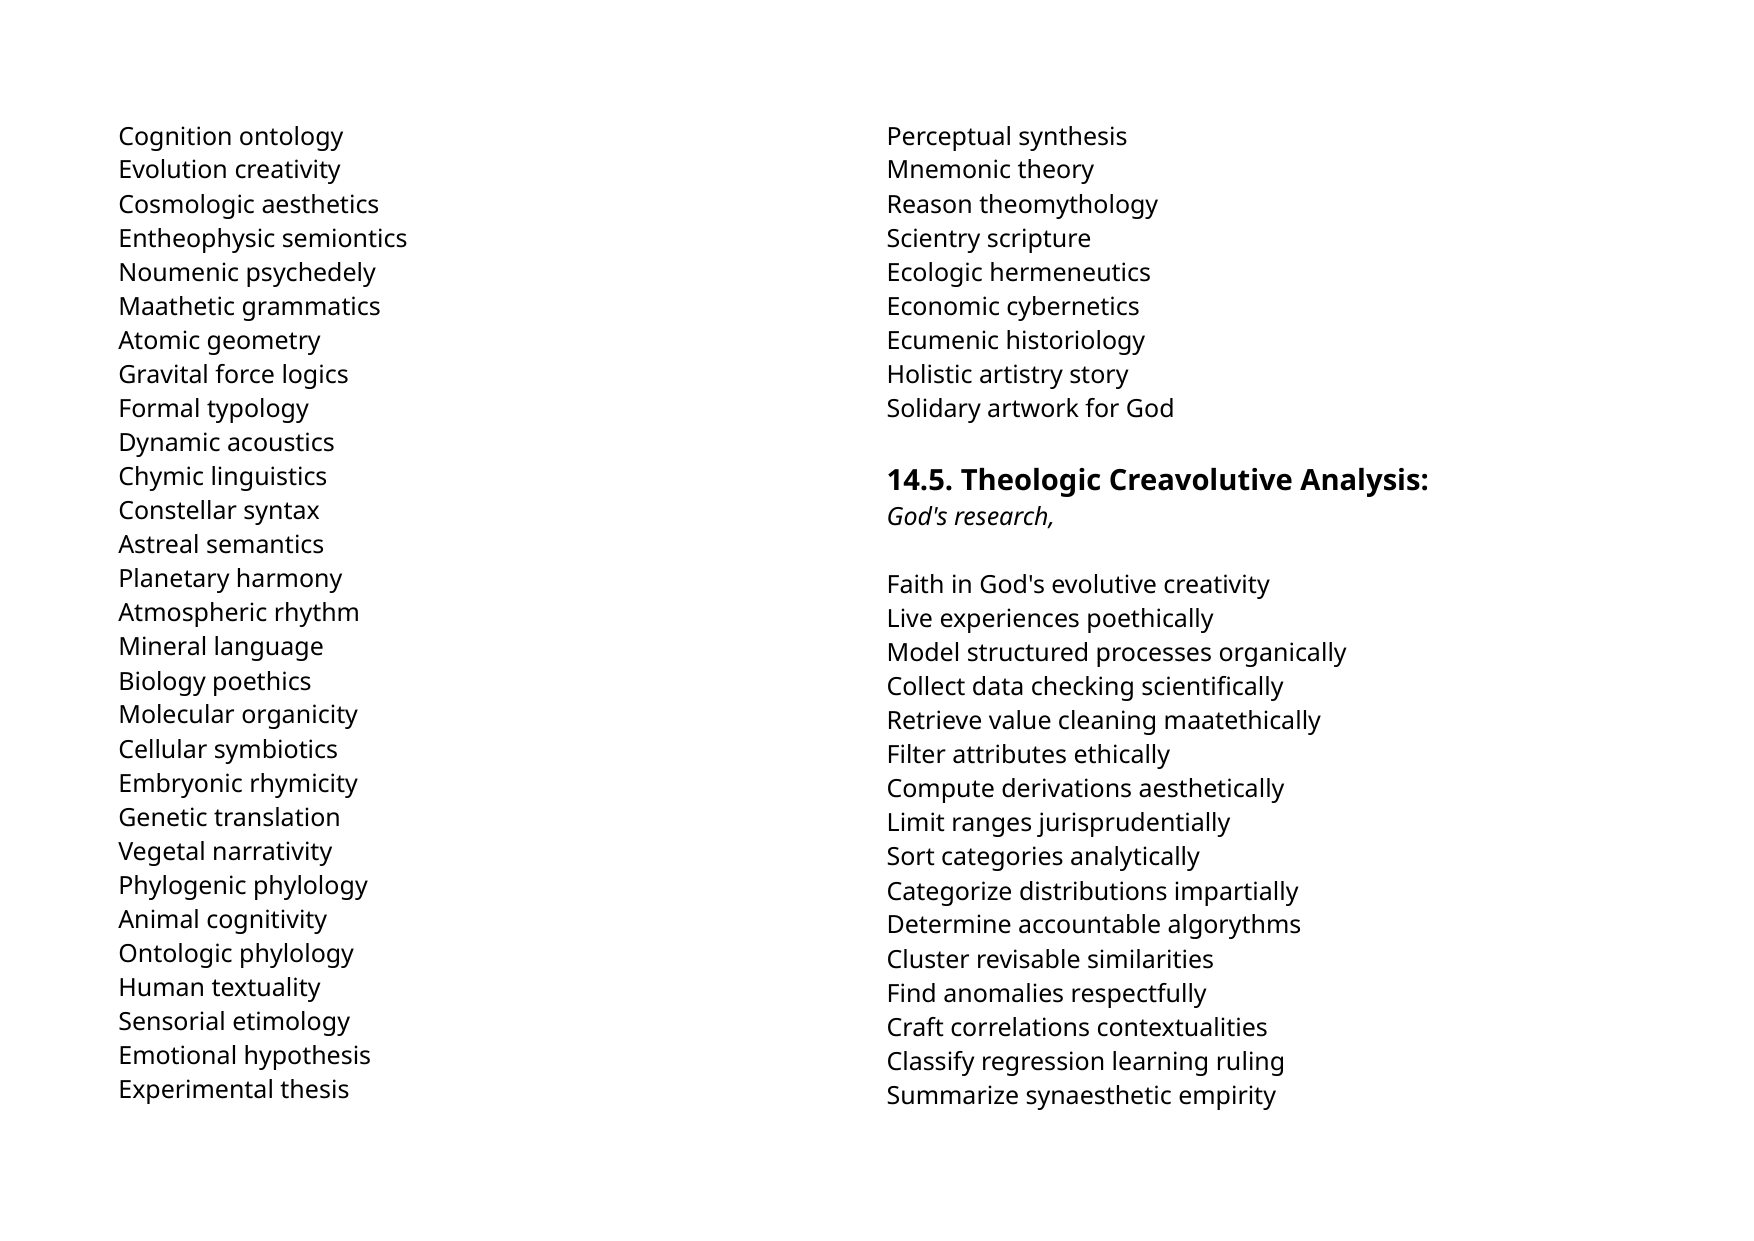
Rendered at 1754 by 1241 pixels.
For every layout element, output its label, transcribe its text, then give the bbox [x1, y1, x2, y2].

text Evolution creativity [118, 152, 877, 186]
text Astreal semantics [118, 527, 877, 561]
text Perceptual synthesis [886, 118, 1636, 152]
text Planetary harmony [118, 561, 877, 595]
text Embryonic rhymicity [118, 765, 877, 799]
text Molecular organicity [118, 697, 877, 731]
text Sort categories analytically [886, 839, 1636, 873]
text Live experiences poethically [886, 601, 1636, 635]
text Formal typology [118, 391, 877, 425]
text Entheophysic semiontics [118, 220, 877, 254]
text 14.5. Theologic Creavolutive Analysis: [886, 459, 1636, 498]
text Ecologic hermeneutics [886, 254, 1636, 288]
text Compute derivations aesthetically [886, 771, 1636, 805]
text Atmospheric rhythm [118, 595, 877, 629]
text Reason theomythology [886, 186, 1636, 220]
text Cognition ontology [118, 118, 877, 152]
text Human textuality [118, 970, 877, 1004]
text Experimental thesis [118, 1072, 877, 1106]
text Biology poethics [118, 663, 877, 697]
text Economic cybernetics [886, 288, 1636, 322]
text Gravital force logics [118, 357, 877, 391]
text Retrieve value cleaning maatethically [886, 703, 1636, 737]
text Noumenic psychedely [118, 254, 877, 288]
text Classify regression learning ruling [886, 1043, 1636, 1077]
text Maathetic grammatics [118, 288, 877, 322]
text Summarize synaesthetic empirity [886, 1077, 1636, 1112]
text Dynamic acoustics [118, 425, 877, 459]
text Limit ranges jurisprudentially [886, 805, 1636, 839]
text Atomic geometry [118, 322, 877, 357]
text Mnemonic theory [886, 152, 1636, 186]
text Cellular symbiotics [118, 731, 877, 765]
text Genetic translation [118, 799, 877, 833]
text Sensorial etimology [118, 1004, 877, 1038]
text God's research, [886, 498, 1636, 532]
text Faith in God's evolutive creativity [886, 567, 1636, 601]
text Collect data checking scientifically [886, 669, 1636, 703]
text Animal cognitivity [118, 902, 877, 936]
text Phylogenic phylology [118, 867, 877, 902]
text Scientry scripture [886, 220, 1636, 254]
text Mineral language [118, 629, 877, 663]
text Cosmologic aesthetics [118, 186, 877, 220]
text Cluster revisable similarities [886, 941, 1636, 975]
text Solidary artwork for God [886, 391, 1636, 425]
text Categorize distributions impartially [886, 873, 1636, 907]
text Constellar syntax [118, 493, 877, 527]
text Chymic linguistics [118, 459, 877, 493]
text Filter attributes ethically [886, 737, 1636, 771]
text Vegetal narrativity [118, 833, 877, 867]
text Ontologic phylology [118, 936, 877, 970]
text Determine accountable algorythms [886, 907, 1636, 941]
text Model structured processes organically [886, 635, 1636, 669]
text Find anomalies respectfully [886, 975, 1636, 1009]
text Holistic artistry story [886, 357, 1636, 391]
text Ecumenic historiology [886, 322, 1636, 357]
text Emotional hypothesis [118, 1038, 877, 1072]
text Craft correlations contextualities [886, 1009, 1636, 1043]
